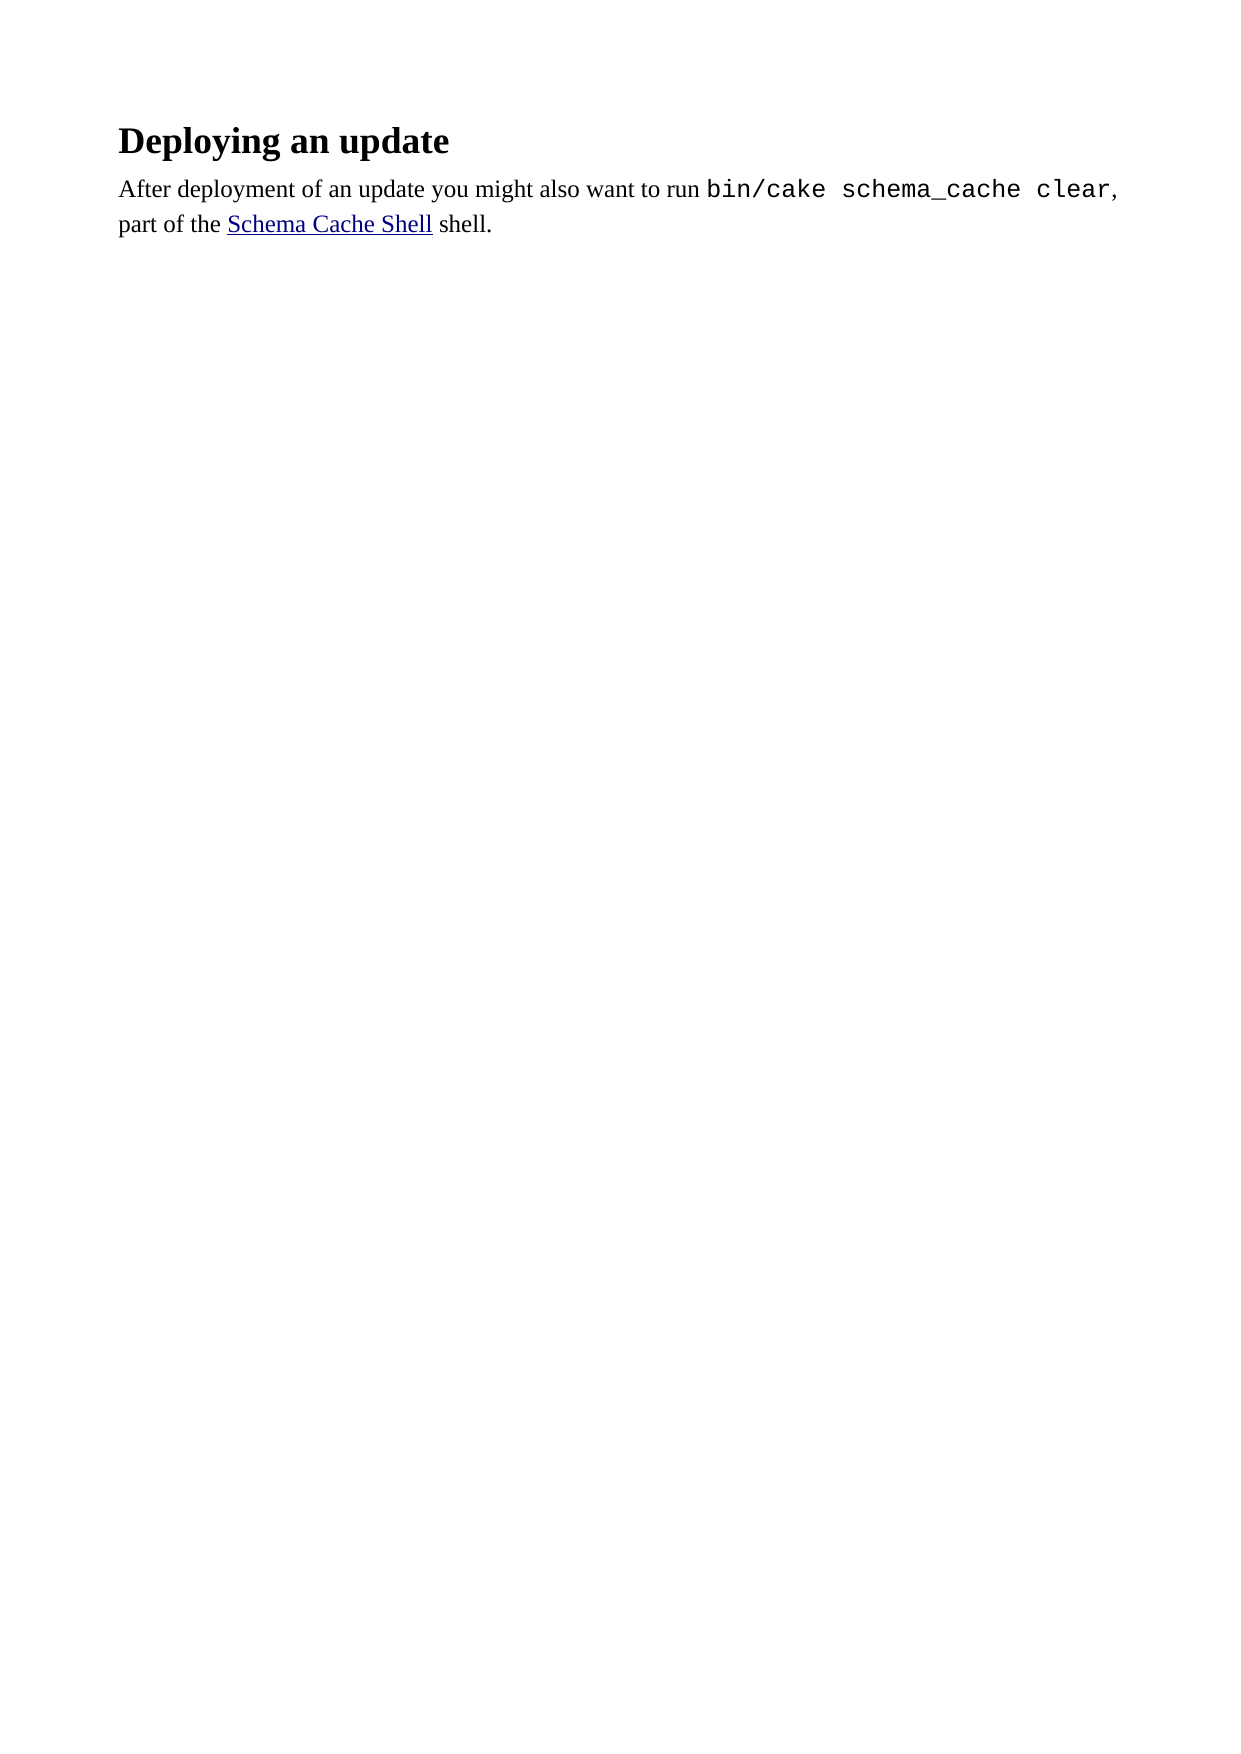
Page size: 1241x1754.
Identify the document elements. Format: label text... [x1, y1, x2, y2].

text After deployment of an update you might also want to run bin/cake schema_cache clear, part of the Schema Cache Shell shell. [118, 174, 1122, 238]
subtitle Deploying an update [118, 118, 1122, 161]
